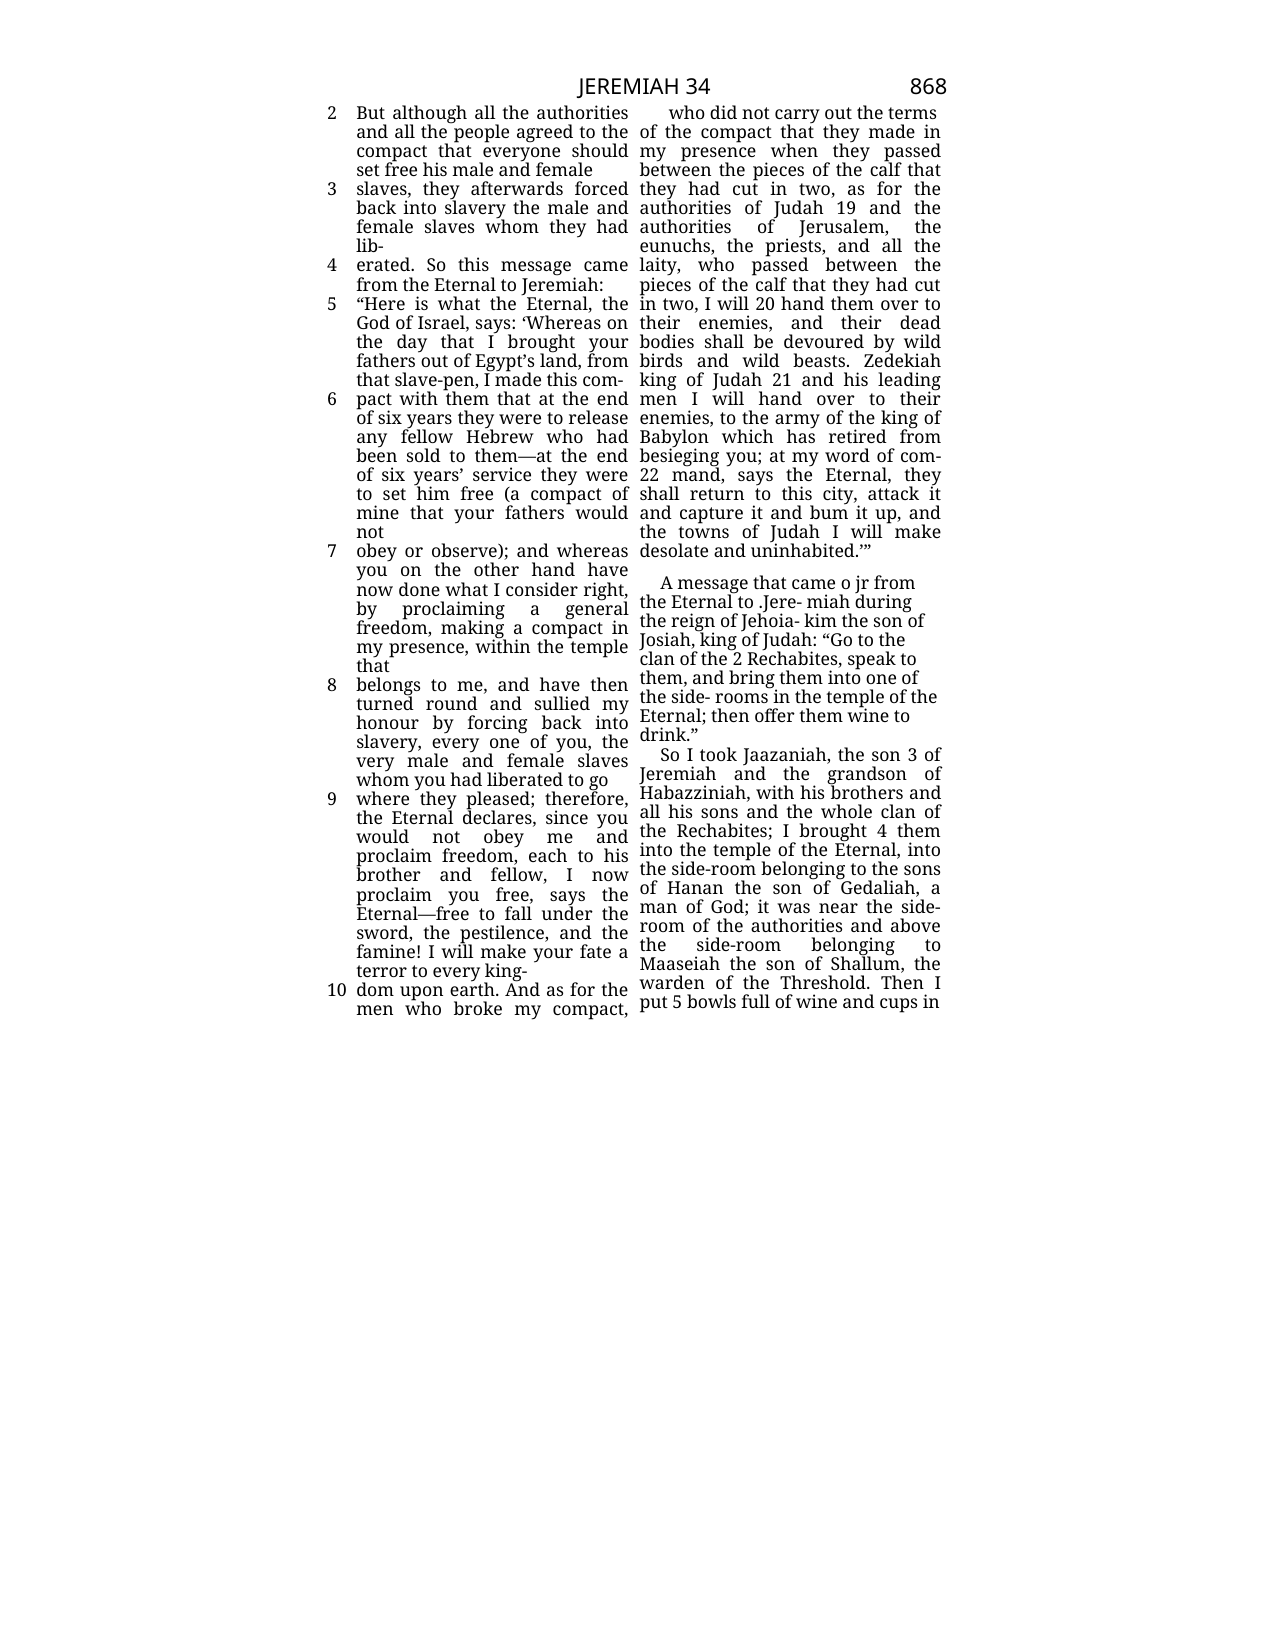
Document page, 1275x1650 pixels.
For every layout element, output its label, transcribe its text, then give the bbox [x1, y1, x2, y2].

text A message that came o jr from the Eternal to .Jere- miah during the reign of Jehoia- kim the son of Josiah, king of Judah: “Go to the clan of the 2 Rechabites, speak to them, and bring them into one of the side- rooms in the temple of the Eter­nal; then offer them wine to drink.” [639, 574, 941, 746]
list obey or observe); and whereas you on the other hand have now done what I consider right, by proclaiming a general freedom, making a compact in my pres­ence, within the temple that [327, 543, 629, 676]
list erated. So this message came from the Eternal to Jeremiah: [327, 257, 629, 295]
list But although all the authorities and all the people agreed to the compact that everyone should set free his male and female [327, 104, 629, 180]
list dom upon earth. And as for the men who broke my compact, [327, 981, 629, 1019]
list pact with them that at the end of six years they were to release any fellow Hebrew who had been sold to them—at the end of six years’ service they were to set him free (a compact of mine that your fathers would not [327, 390, 629, 543]
text of the compact that they made in my presence when they passed between the pieces of the calf that they had cut in two, as for the authorities of Judah 19 and the authorities of Jerusa­lem, the eunuchs, the priests, and all the laity, who passed between the pieces of the calf that they had cut in two, I will 20 hand them over to their enemies, and their dead bodies shall be devoured by wild birds and wild beasts. Zedekiah king of Judah 21 and his leading men I will hand over to their enemies, to the army of the king of Babylon which has retired from besieg­ing you; at my word of com- 22 mand, says the Eternal, they shall return to this city, attack it and capture it and bum it up, and the towns of Judah I will make desolate and uninhab­ited.’” [639, 123, 941, 562]
list who did not carry out the terms [639, 104, 941, 123]
list “Here is what the Eternal, the God of Israel, says: ‘Whereas on the day that I brought your fathers out of Egypt’s land, from that slave-pen, I made this com- [327, 295, 629, 390]
text So I took Jaazaniah, the son 3 of Jeremiah and the grandson of Habazziniah, with his broth­ers and all his sons and the whole clan of the Rechabites; I brought 4 them into the temple of the Eternal, into the side-room be­longing to the sons of Hanan the son of Gedaliah, a man of God; it was near the side-room of the authorities and above the side-room belonging to Maaseiah the son of Shallum, the warden of the Threshold. Then I put 5 bowls full of wine and cups in [639, 746, 941, 1013]
list belongs to me, and have then turned round and sullied my honour by forcing back into slavery, every one of you, the very male and female slaves whom you had liberated to go [327, 676, 629, 790]
list slaves, they afterwards forced back into slavery the male and female slaves whom they had lib- [327, 180, 629, 257]
list where they pleased; therefore, the Eternal declares, since you would not obey me and proclaim freedom, each to his brother and fellow, I now proclaim you free, says the Eternal—free to fall under the sword, the pestilence, and the famine! I will make your fate a terror to every king- [327, 790, 629, 981]
